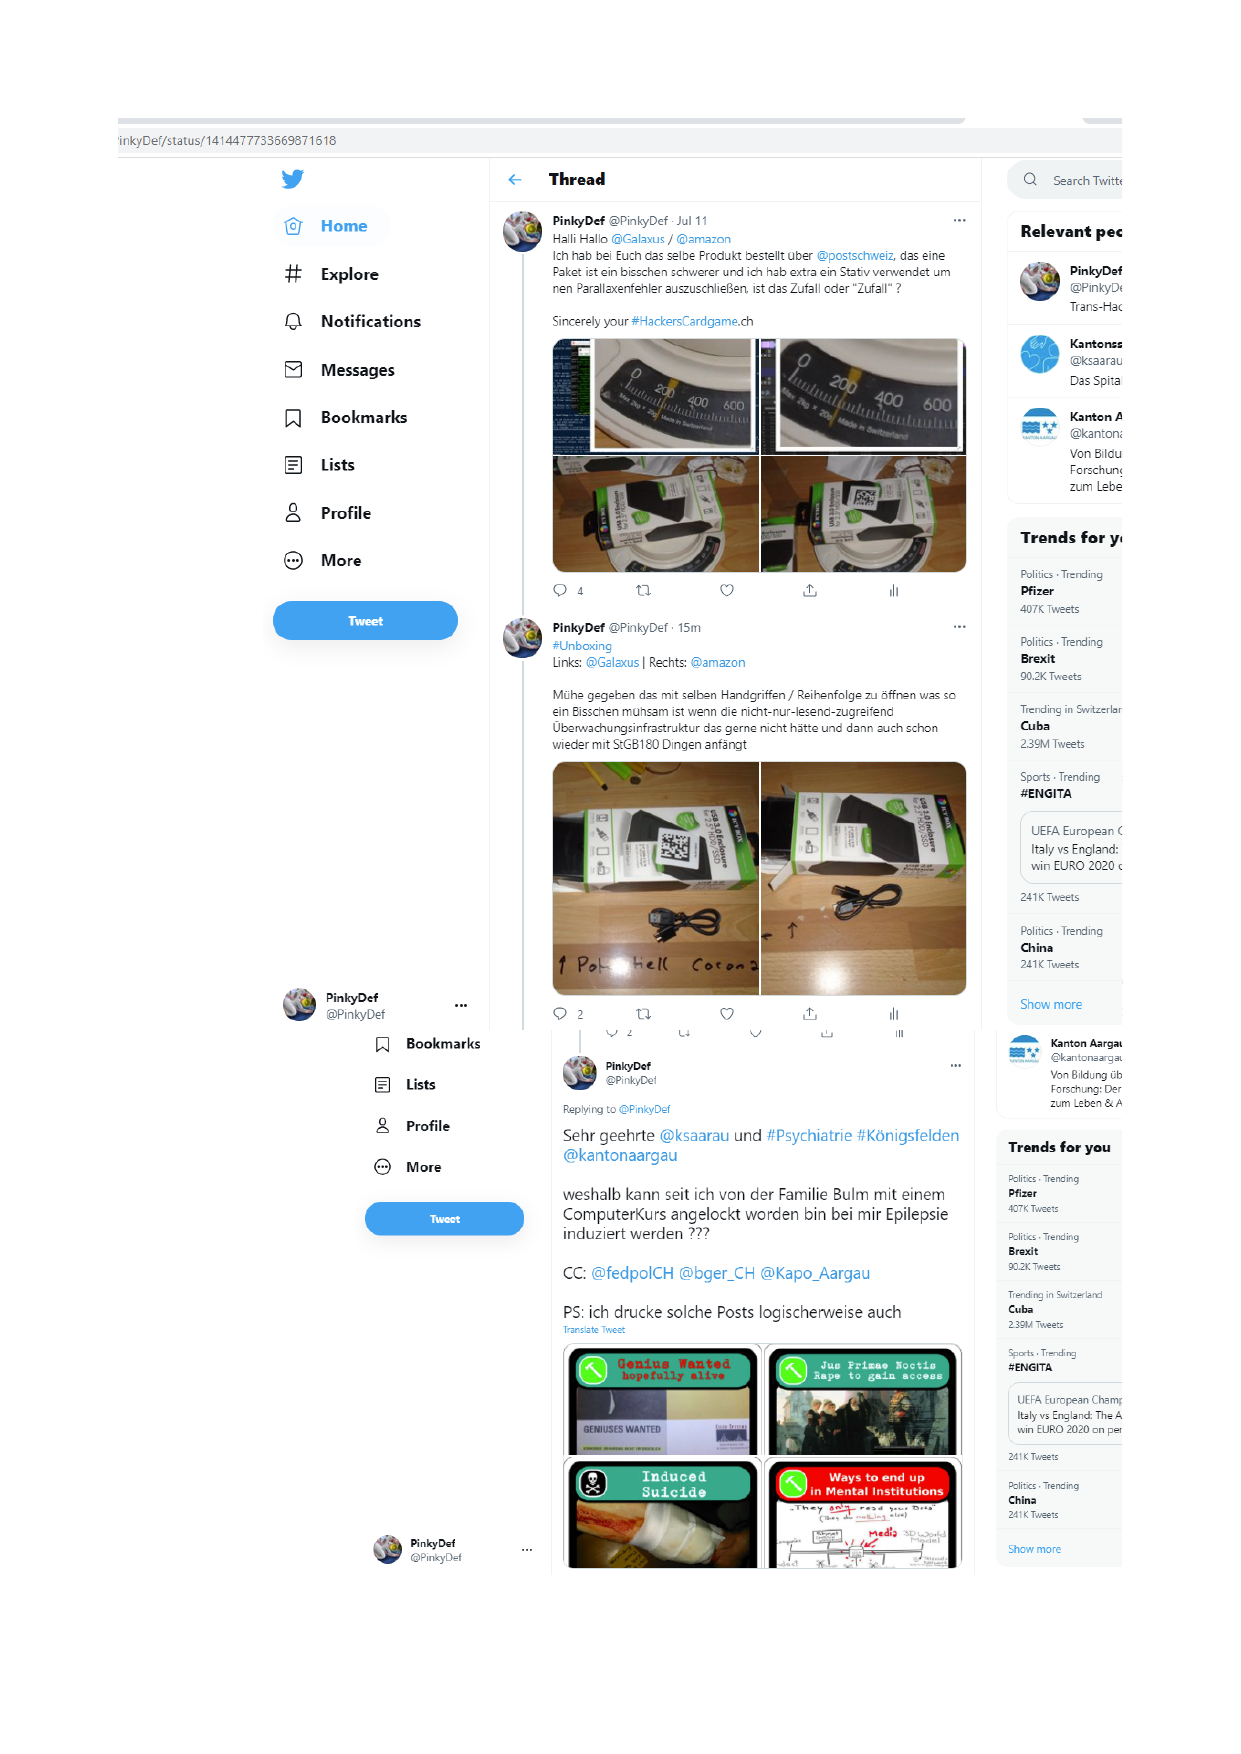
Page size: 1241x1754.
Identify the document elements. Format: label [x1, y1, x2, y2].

picture [118, 118, 1123, 1575]
